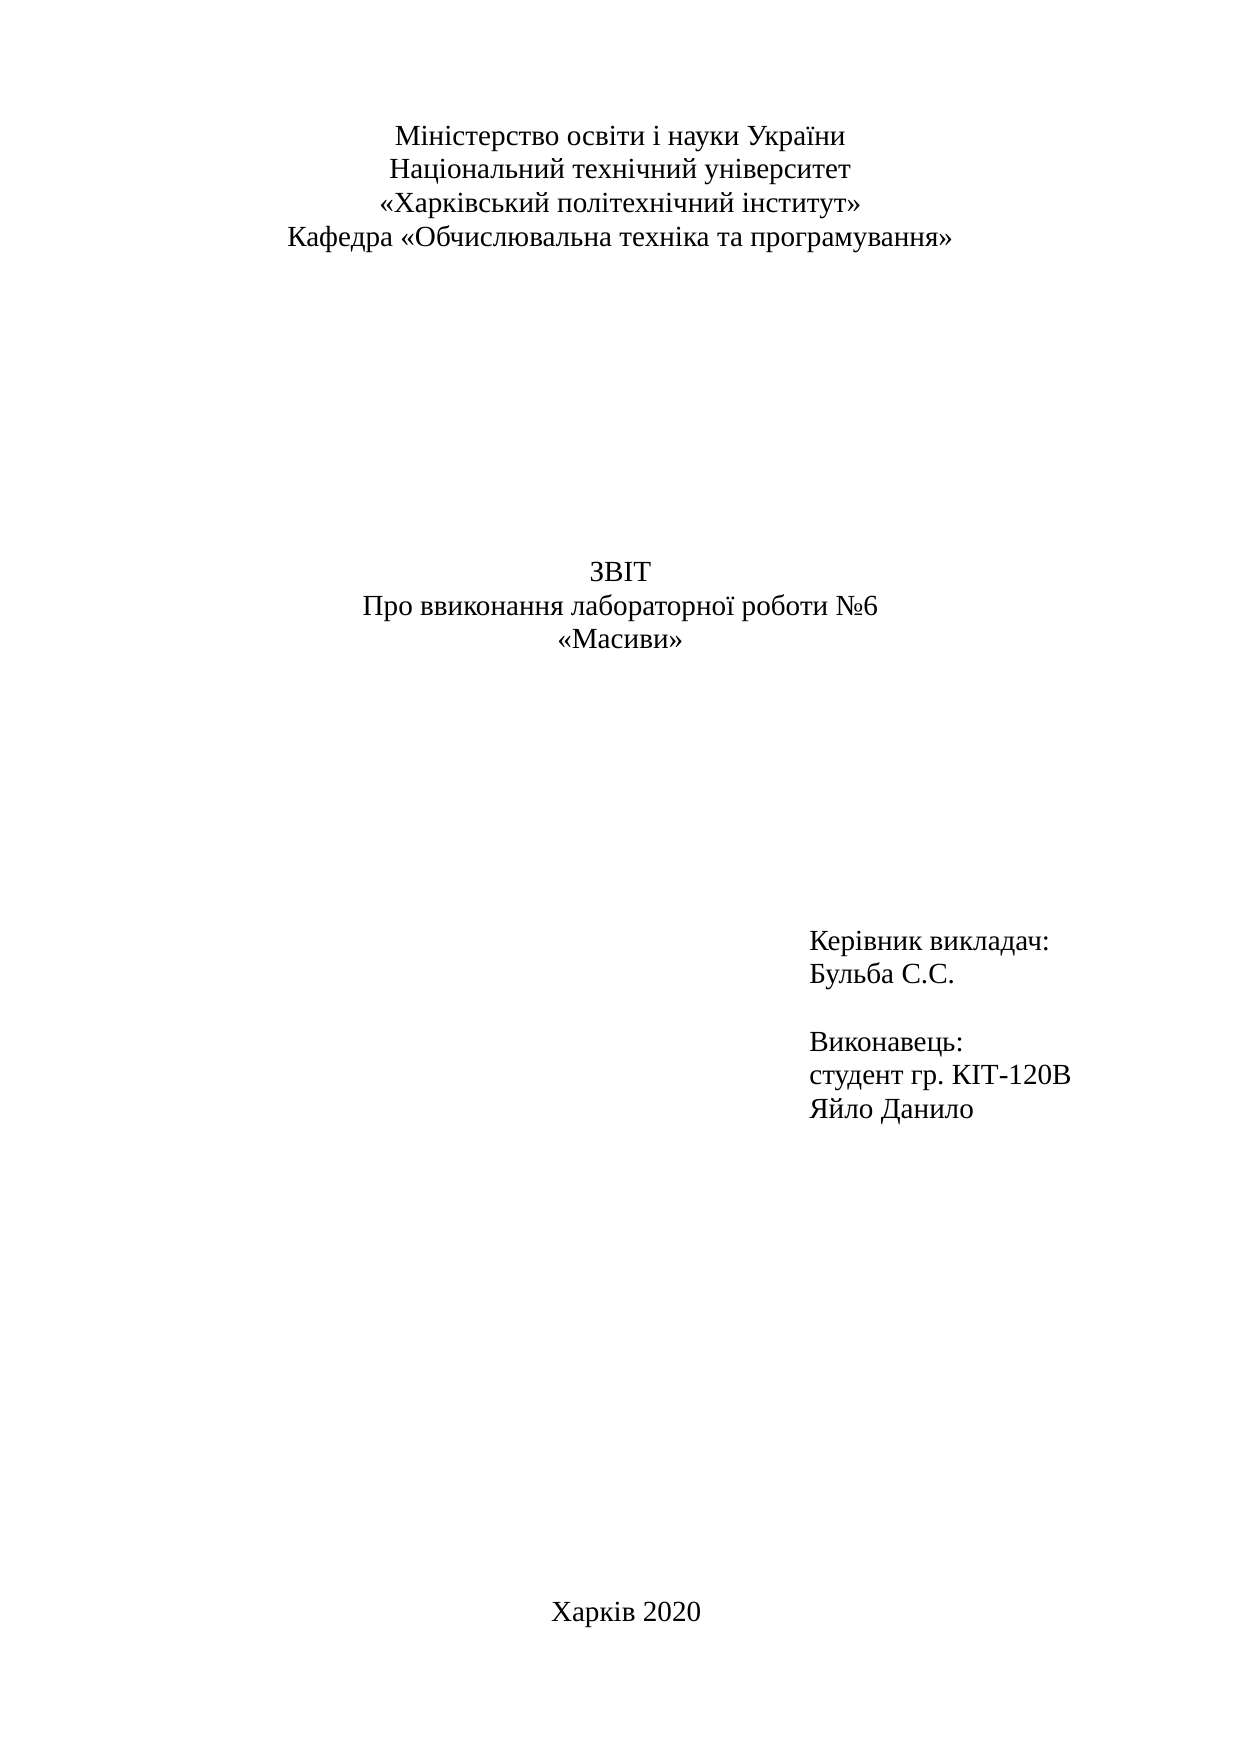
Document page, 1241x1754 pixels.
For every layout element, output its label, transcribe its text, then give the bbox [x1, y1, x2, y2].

text Міністерство освіти і науки України [118, 118, 1122, 152]
text Керівник викладач: [809, 923, 1122, 957]
text Харків 2020 [130, 1594, 1122, 1627]
text Національний технічний університет [118, 152, 1122, 185]
text Виконавець: [809, 1024, 1122, 1057]
text Кафедра «Обчислювальна техніка та програмування» [118, 219, 1122, 252]
text студент гр. КІТ-120В [809, 1057, 1122, 1091]
text ЗВІТ [118, 554, 1122, 588]
text «Харківський політехнічний інститут» [118, 185, 1122, 219]
text Бульба С.С. [809, 957, 1122, 990]
text «Масиви» [118, 621, 1122, 655]
text Про ввиконання лабораторної роботи №6 [118, 588, 1122, 621]
text Яйло Данило [809, 1091, 1122, 1124]
